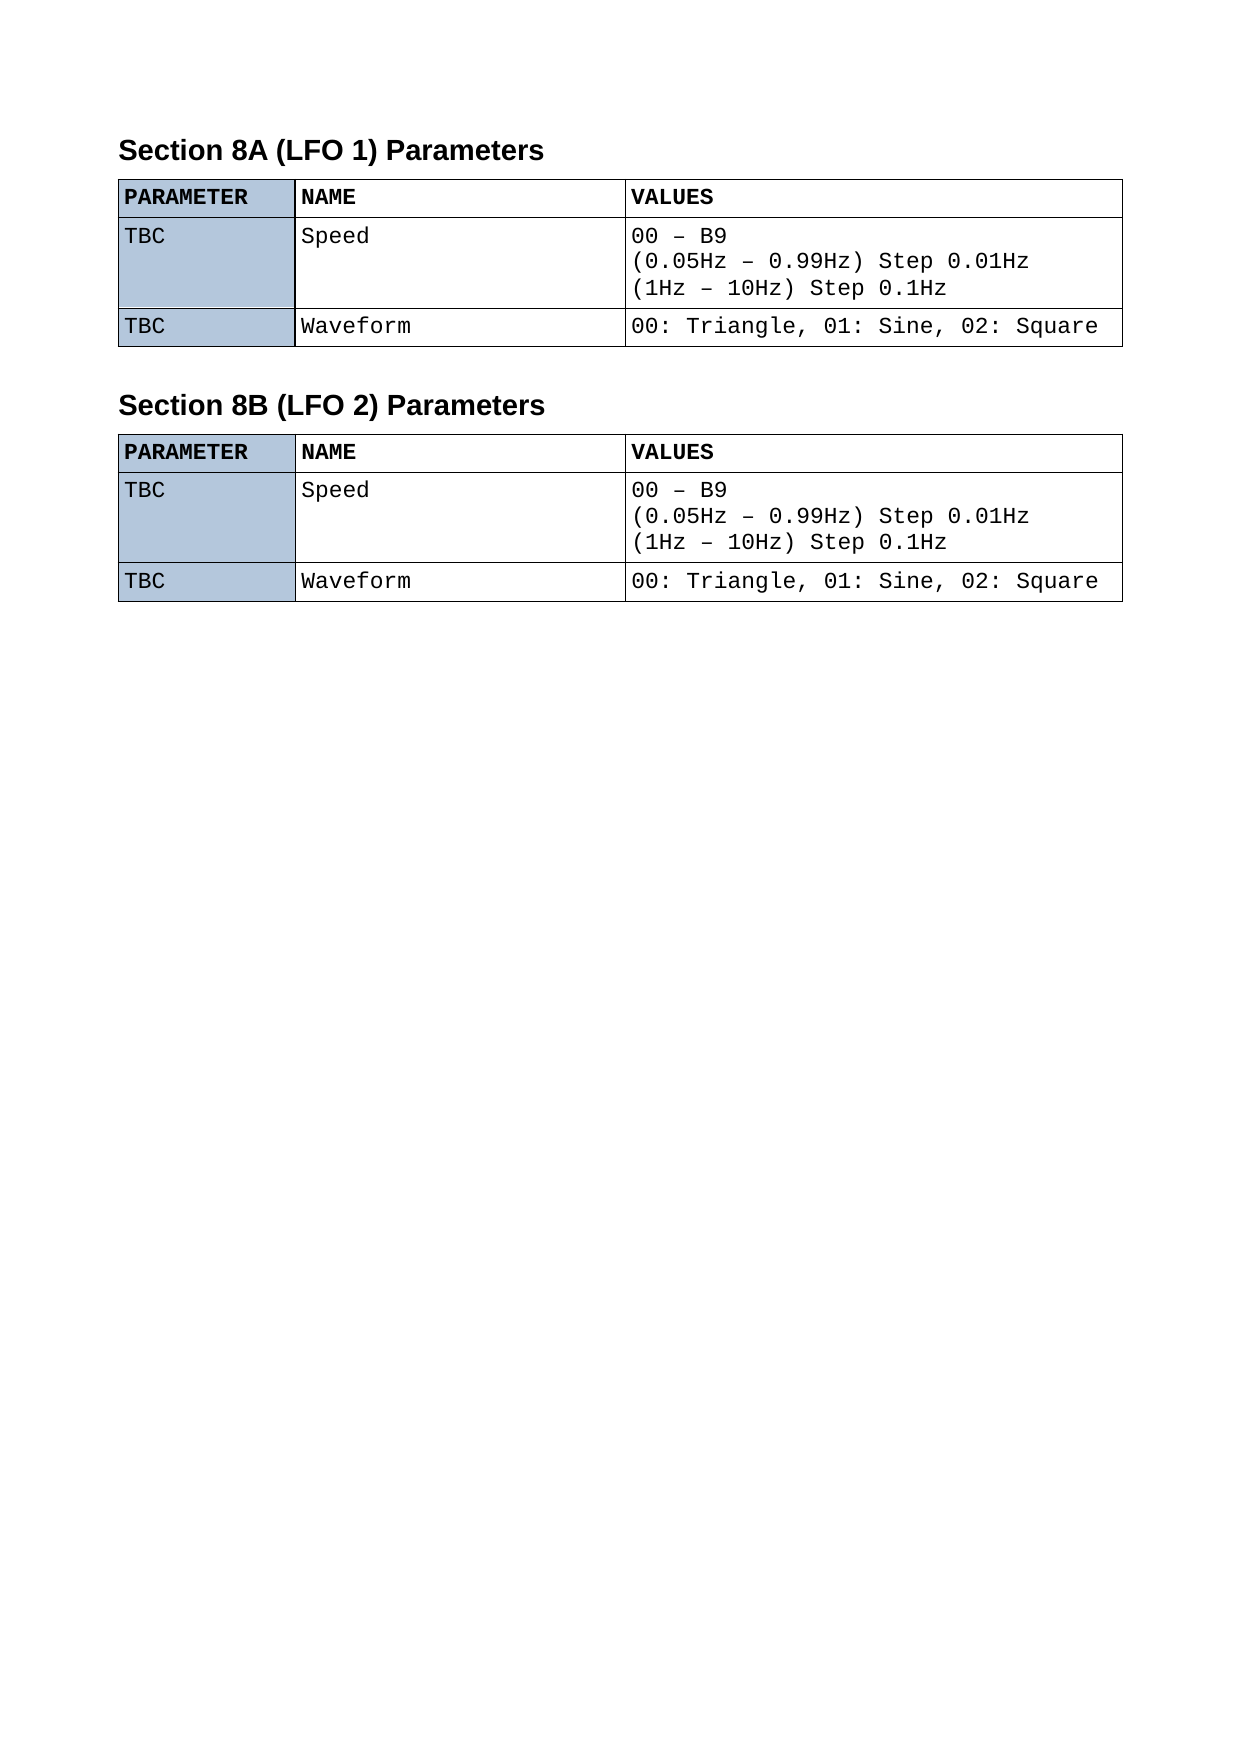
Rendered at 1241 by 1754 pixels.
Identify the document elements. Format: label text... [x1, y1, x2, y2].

table_header PARAMETER [119, 435, 295, 472]
table_header NAME [296, 180, 625, 217]
subtitle Section 8B (LFO 2) Parameters [118, 387, 1122, 421]
table_cell 00: Triangle, 01: Sine, 02: Square [626, 563, 1122, 601]
table_header NAME [296, 435, 625, 472]
table_cell TBC [119, 309, 294, 346]
table_cell Waveform [296, 563, 625, 601]
table_cell TBC [119, 563, 295, 601]
table_cell 00 – B9 (0.05Hz – 0.99Hz) Step 0.01Hz (1Hz – 10Hz) Step 0.1Hz [626, 473, 1122, 562]
table_cell TBC [119, 473, 295, 562]
table_cell 00 – B9 (0.05Hz – 0.99Hz) Step 0.01Hz (1Hz – 10Hz) Step 0.1Hz [626, 218, 1122, 307]
table_cell Speed [296, 218, 625, 307]
table_cell Speed [296, 473, 625, 562]
table_header VALUES [626, 180, 1122, 217]
subtitle Section 8A (LFO 1) Parameters [118, 133, 1122, 166]
table_cell Waveform [296, 309, 625, 346]
table_header PARAMETER [119, 180, 294, 217]
table_cell TBC [119, 218, 294, 307]
table_header VALUES [626, 435, 1122, 472]
table_cell 00: Triangle, 01: Sine, 02: Square [626, 309, 1122, 346]
